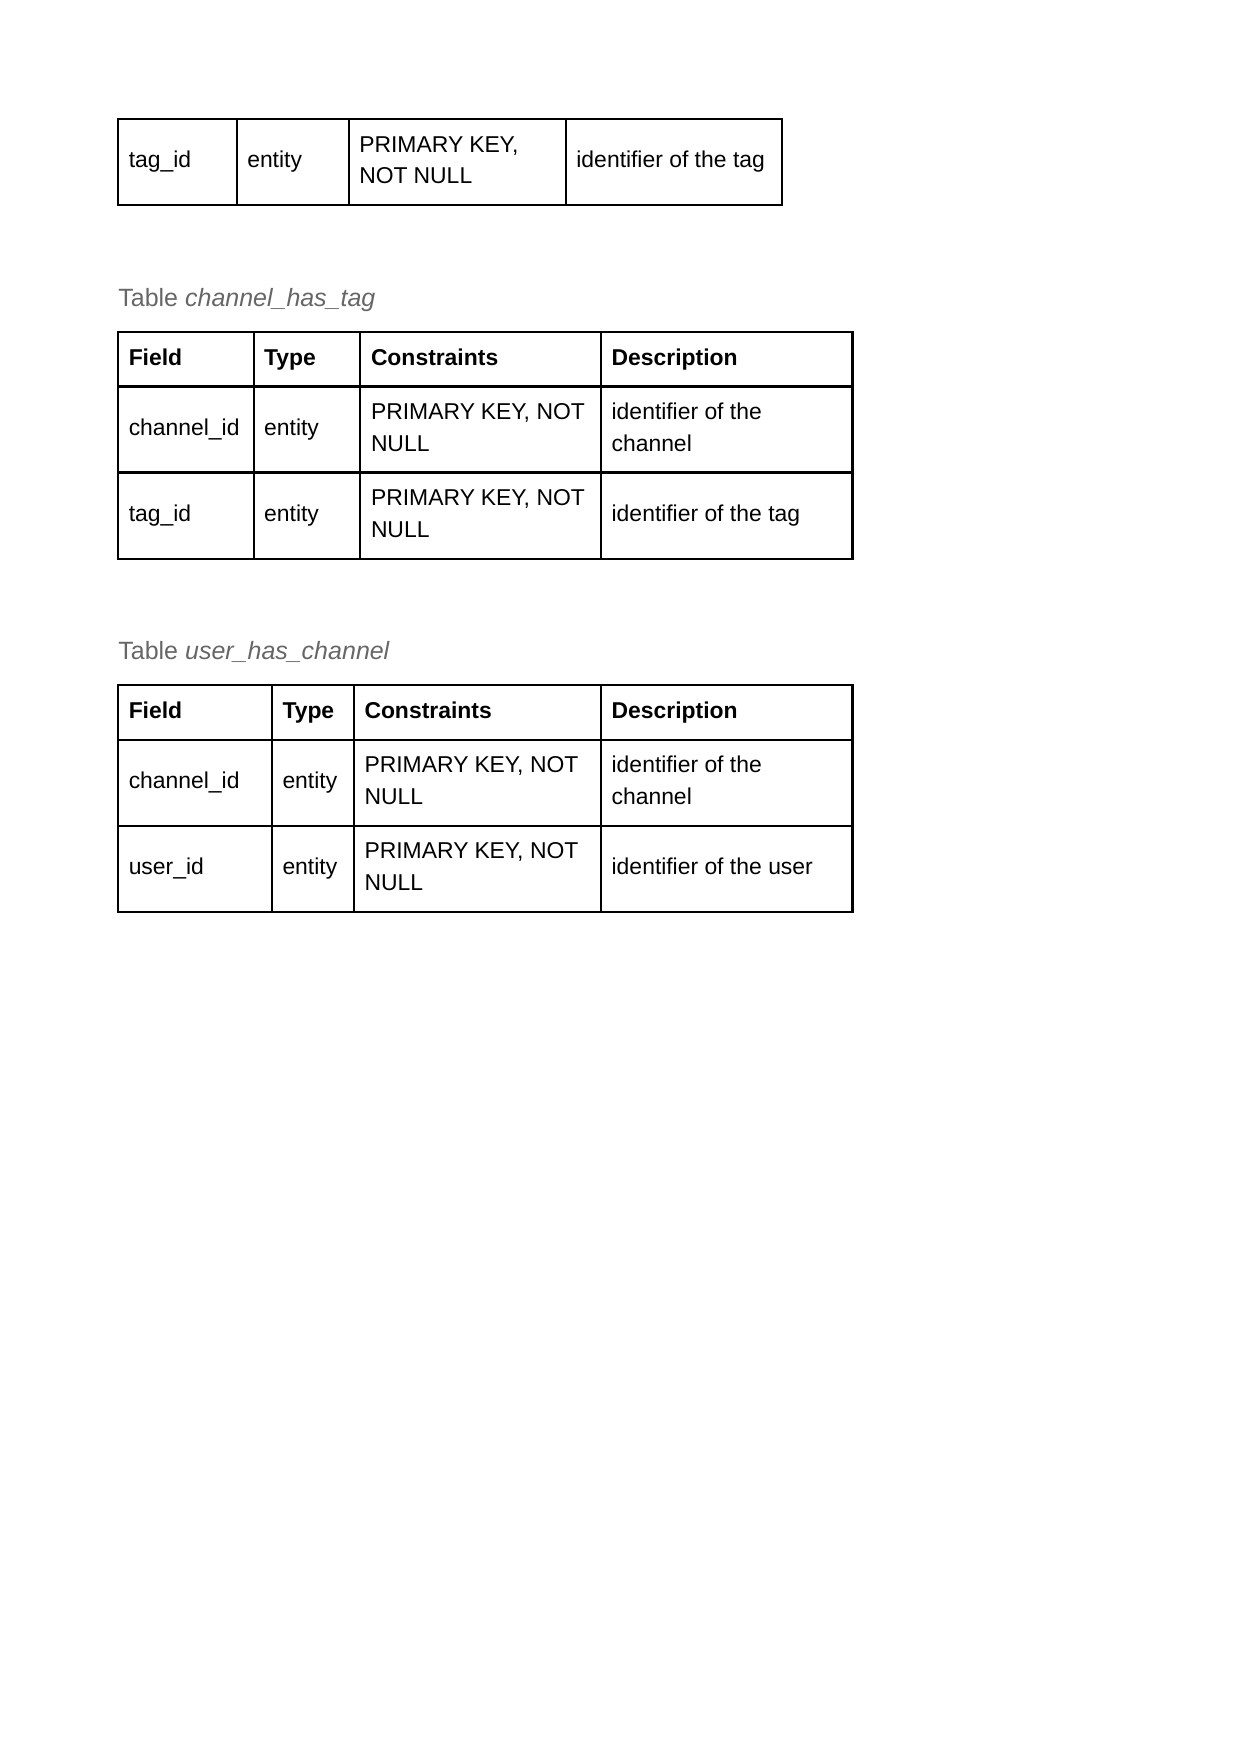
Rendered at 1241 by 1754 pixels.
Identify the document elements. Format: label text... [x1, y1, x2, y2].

table_header Field [119, 333, 253, 385]
table_cell user_id [119, 827, 271, 911]
table_cell PRIMARY KEY, NOT NULL [361, 474, 600, 557]
table_cell identifier of the channel [602, 388, 851, 471]
table_cell tag_id [119, 120, 236, 204]
table_cell PRIMARY KEY, NOT NULL [355, 827, 600, 911]
table_cell identifier of the tag [567, 120, 781, 204]
table_header Constraints [361, 333, 600, 385]
table_cell channel_id [119, 741, 271, 825]
table_header Description [602, 333, 851, 385]
table_cell entity [255, 474, 359, 557]
table_cell channel_id [119, 388, 253, 471]
table_cell entity [273, 827, 353, 911]
table_cell PRIMARY KEY, NOT NULL [350, 120, 565, 204]
table_cell identifier of the user [602, 827, 851, 911]
table_cell PRIMARY KEY, NOT NULL [361, 388, 600, 471]
table_cell entity [273, 741, 353, 825]
subtitle Table user_has_channel [118, 636, 1122, 665]
table_header Description [602, 686, 851, 739]
table_header Constraints [355, 686, 600, 739]
table_cell tag_id [119, 474, 253, 557]
table_header Type [273, 686, 353, 739]
subtitle Table channel_has_tag [118, 283, 1122, 312]
table_header Field [119, 686, 271, 739]
table_cell entity [255, 388, 359, 471]
table_header Type [255, 333, 359, 385]
table_cell identifier of the channel [602, 741, 851, 825]
table_cell identifier of the tag [602, 474, 851, 557]
table_cell PRIMARY KEY, NOT NULL [355, 741, 600, 825]
table_cell entity [238, 120, 348, 204]
